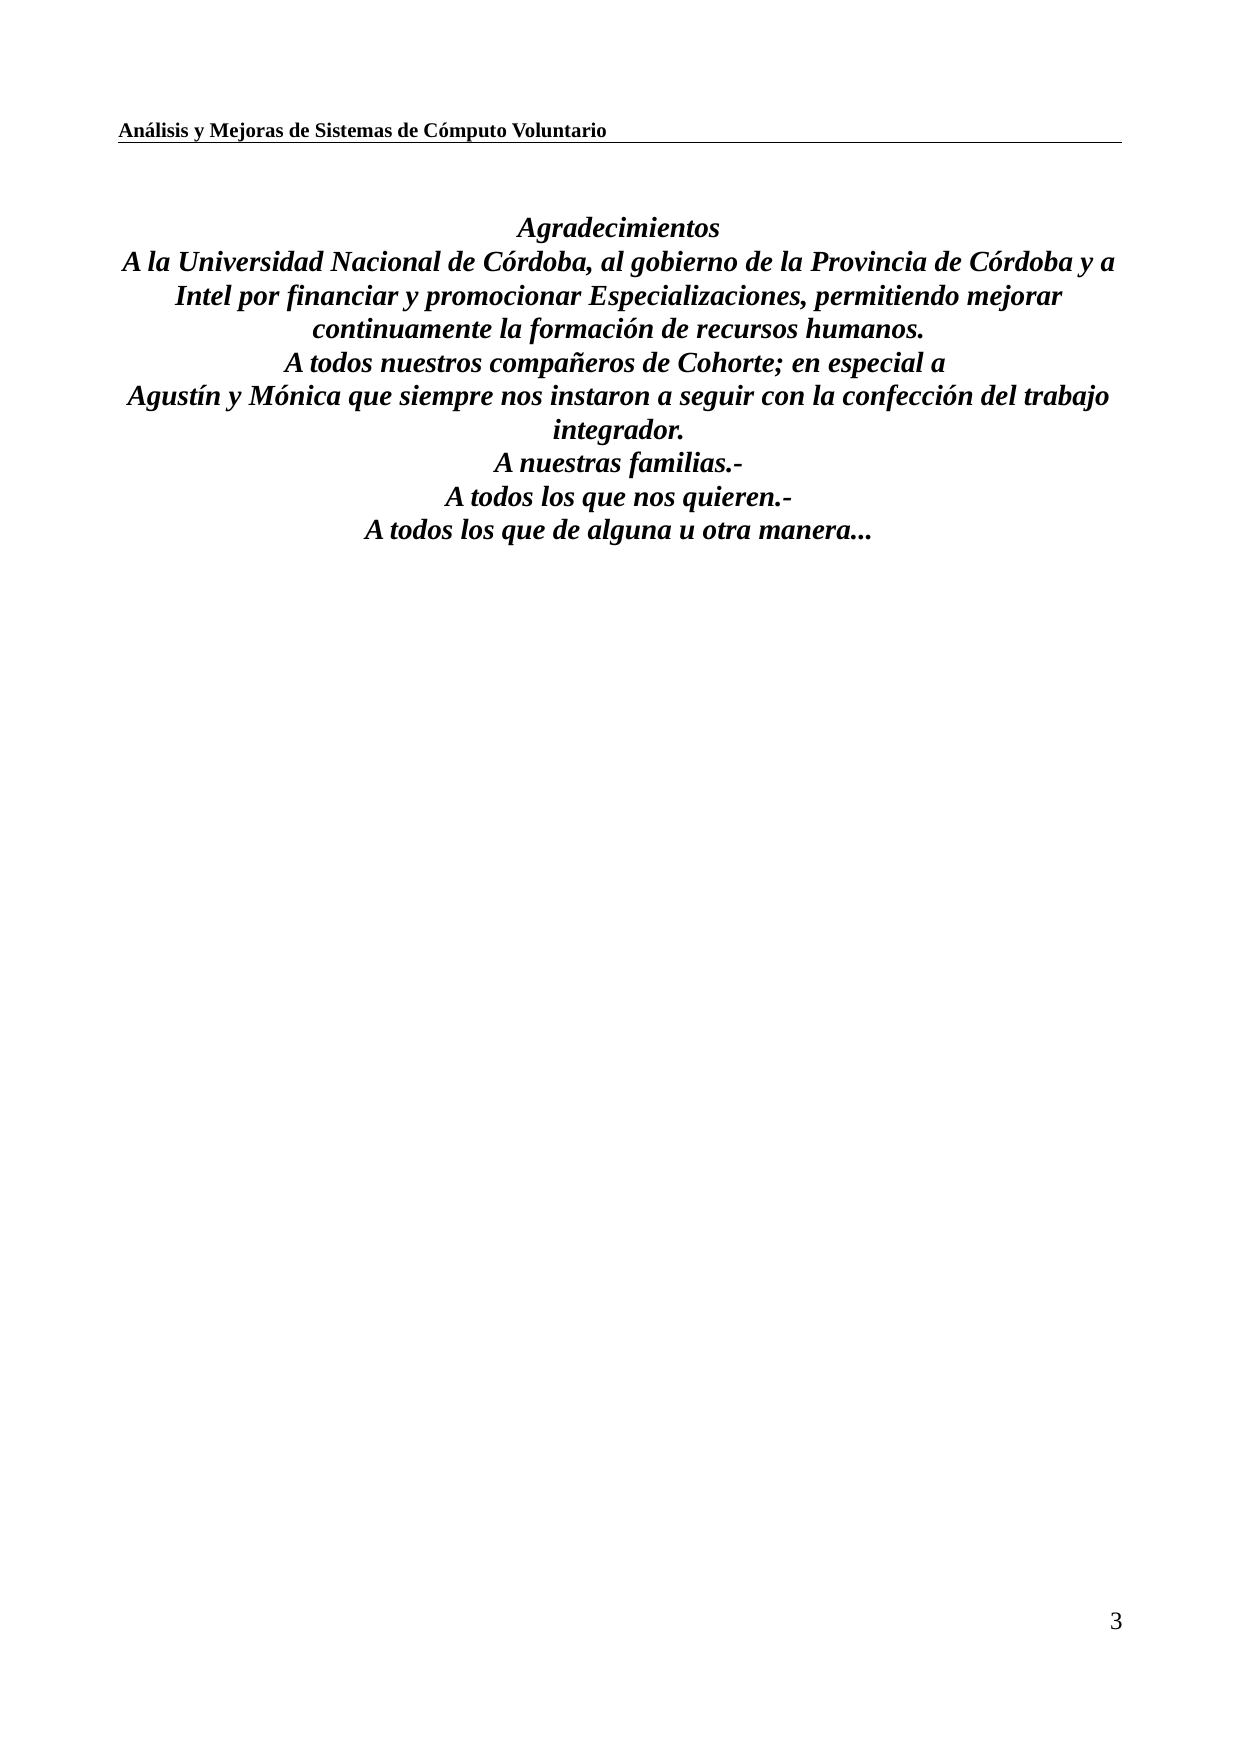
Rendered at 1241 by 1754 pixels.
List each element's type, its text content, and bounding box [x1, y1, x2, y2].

text A todos los que nos quieren.- [118, 479, 1122, 512]
text A todos nuestros compañeros de Cohorte; en especial a [118, 345, 1122, 378]
text A nuestras familias.- [118, 445, 1122, 479]
text A la Universidad Nacional de Córdoba, al gobierno de la Provincia de Córdoba y a Intel por financiar y promocionar Especializaciones, permitiendo mejorar continuamente la formación de recursos humanos. [118, 244, 1122, 345]
text Agustín y Mónica que siempre nos instaron a seguir con la confección del trabajo integrador. [118, 378, 1122, 445]
text Agradecimientos [118, 211, 1122, 244]
text A todos los que de alguna u otra manera... [118, 512, 1122, 546]
